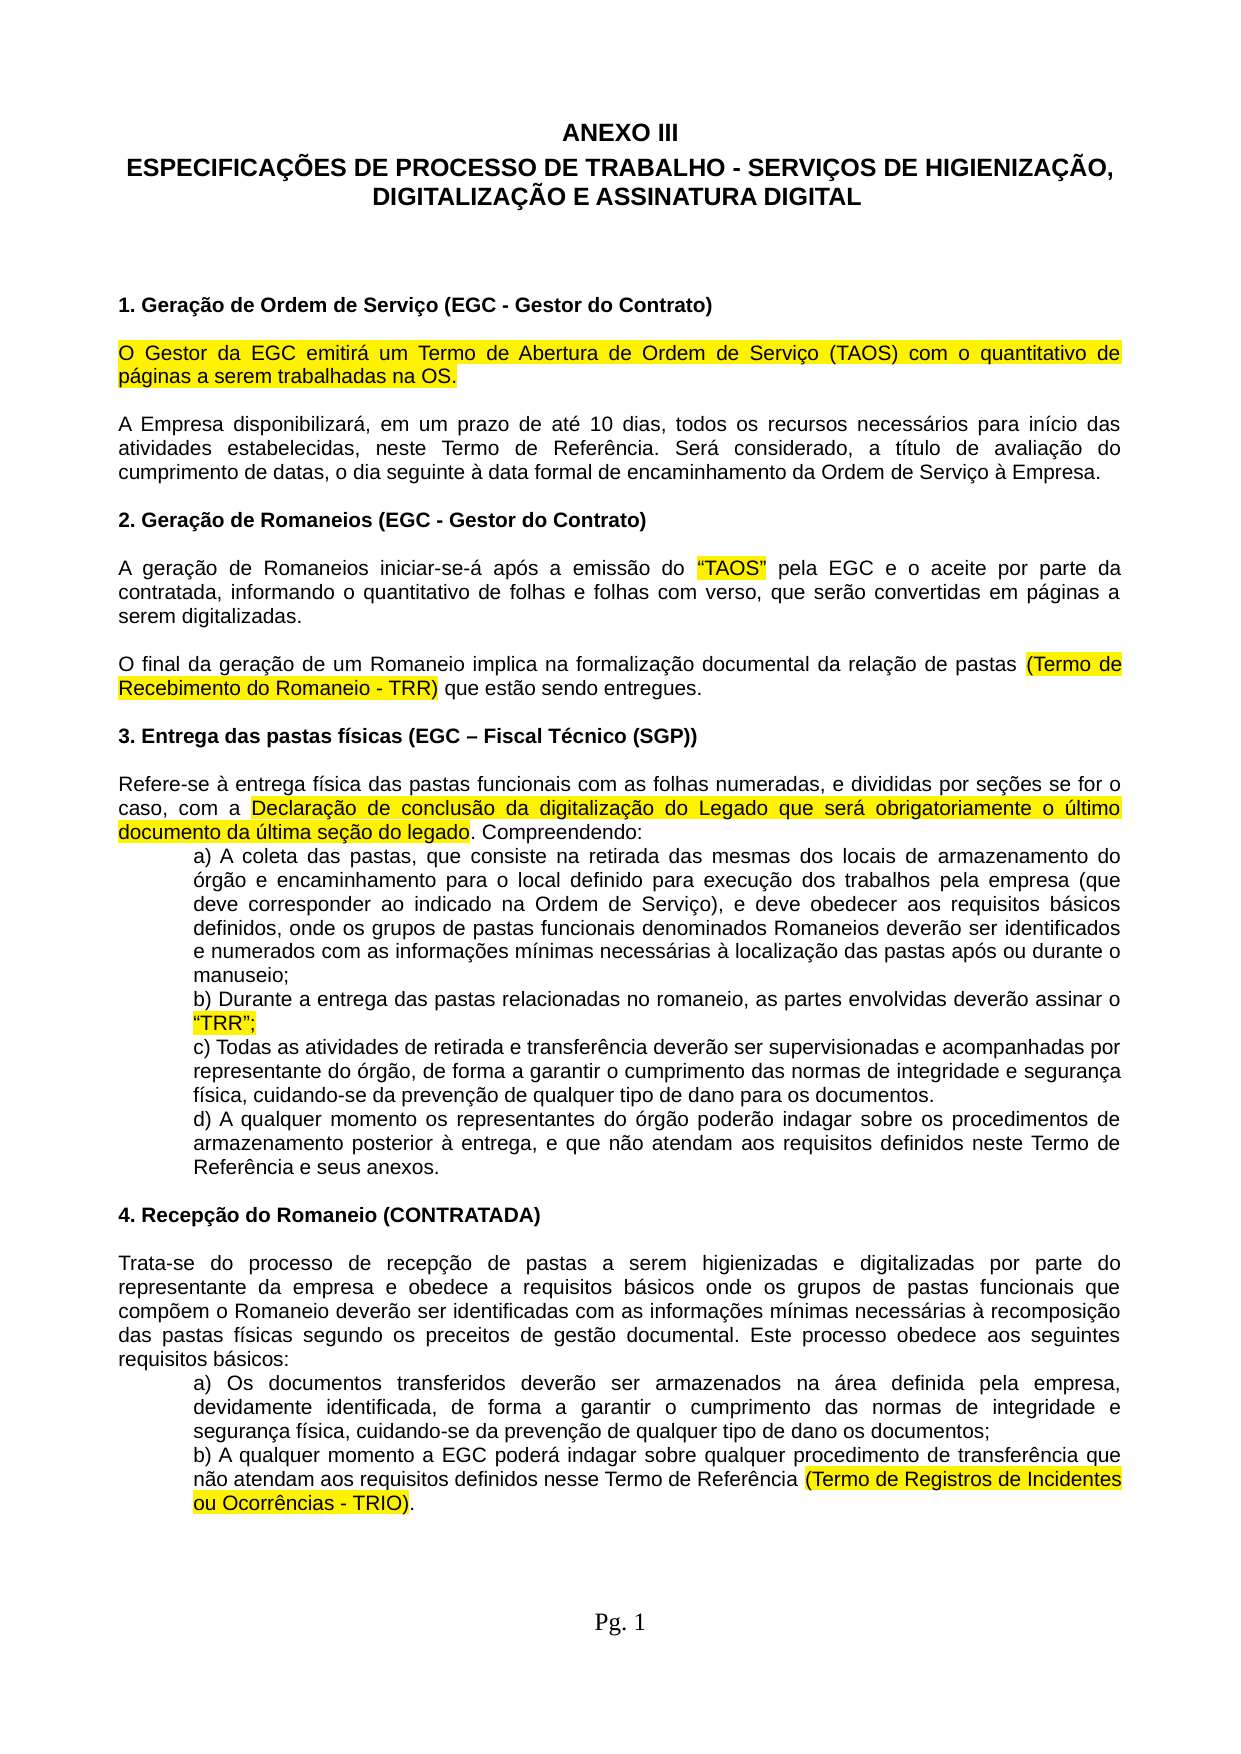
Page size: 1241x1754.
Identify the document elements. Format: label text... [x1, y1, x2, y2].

text A geração de Romaneios iniciar-se-á após a emissão do “TAOS” pela EGC e o aceite por parte da contratada, informando o quantitativo de folhas e folhas com verso, que serão convertidas em páginas a serem digitalizadas. [118, 556, 1122, 628]
text 4. Recepção do Romaneio (CONTRATADA) [118, 1203, 1122, 1227]
text A Empresa disponibilizará, em um prazo de até 10 dias, todos os recursos necessários para início das atividades estabelecidas, neste Termo de Referência. Será considerado, a título de avaliação do cumprimento de datas, o dia seguinte à data formal de encaminhamento da Ordem de Serviço à Empresa. [118, 412, 1122, 484]
text Refere-se à entrega física das pastas funcionais com as folhas numeradas, e divididas por seções se for o caso, com a Declaração de conclusão da digitalização do Legado que será obrigatoriamente o último documento da última seção do legado. Compreendendo: [118, 772, 1122, 843]
text 3. Entrega das pastas físicas (EGC – Fiscal Técnico (SGP)) [118, 724, 1122, 748]
text a) A coleta das pastas, que consiste na retirada das mesmas dos locais de armazenamento do órgão e encaminhamento para o local definido para execução dos trabalhos pela empresa (que deve corresponder ao indicado na Ordem de Serviço), e deve obedecer aos requisitos básicos definidos, onde os grupos de pastas funcionais denominados Romaneios deverão ser identificados e numerados com as informações mínimas necessárias à localização das pastas após ou durante o manuseio; [193, 843, 1122, 987]
text Trata-se do processo de recepção de pastas a serem higienizadas e digitalizadas por parte do representante da empresa e obedece a requisitos básicos onde os grupos de pastas funcionais que compõem o Romaneio deverão ser identificadas com as informações mínimas necessárias à recomposição das pastas físicas segundo os preceitos de gestão documental. Este processo obedece aos seguintes requisitos básicos: [118, 1251, 1122, 1371]
text b) Durante a entrega das pastas relacionadas no romaneio, as partes envolvidas deverão assinar o “TRR”; [193, 987, 1122, 1035]
text c) Todas as atividades de retirada e transferência deverão ser supervisionadas e acompanhadas por representante do órgão, de forma a garantir o cumprimento das normas de integridade e segurança física, cuidando-se da prevenção de qualquer tipo de dano para os documentos. [193, 1035, 1122, 1107]
text 2. Geração de Romaneios (EGC - Gestor do Contrato) [118, 508, 1122, 532]
text d) A qualquer momento os representantes do órgão poderão indagar sobre os procedimentos de armazenamento posterior à entrega, e que não atendam aos requisitos definidos neste Termo de Referência e seus anexos. [193, 1107, 1122, 1179]
text a) Os documentos transferidos deverão ser armazenados na área definida pela empresa, devidamente identificada, de forma a garantir o cumprimento das normas de integridade e segurança física, cuidando-se da prevenção de qualquer tipo de dano os documentos; [193, 1371, 1122, 1442]
text 1. Geração de Ordem de Serviço (EGC - Gestor do Contrato) [118, 292, 1122, 316]
text O final da geração de um Romaneio implica na formalização documental da relação de pastas (Termo de Recebimento do Romaneio - TRR) que estão sendo entregues. [118, 652, 1122, 700]
text b) A qualquer momento a EGC poderá indagar sobre qualquer procedimento de transferência que não atendam aos requisitos definidos nesse Termo de Referência (Termo de Registros de Incidentes ou Ocorrências - TRIO). [193, 1442, 1122, 1514]
text O Gestor da EGC emitirá um Termo de Abertura de Ordem de Serviço (TAOS) com o quantitativo de páginas a serem trabalhadas na OS. [118, 340, 1122, 388]
